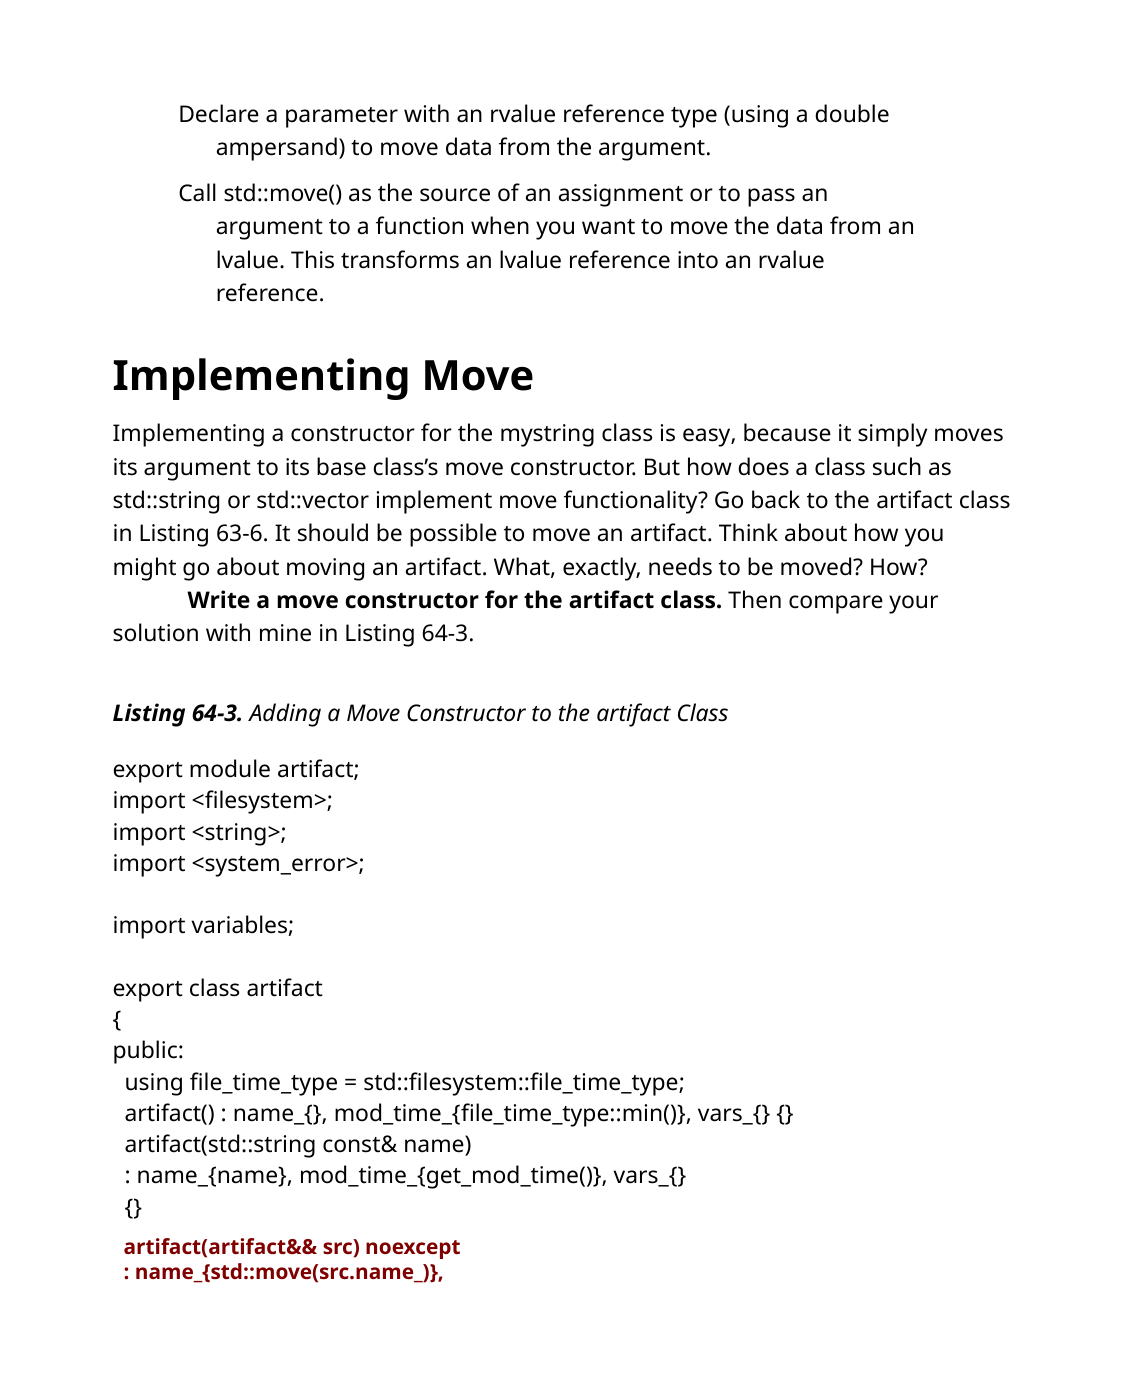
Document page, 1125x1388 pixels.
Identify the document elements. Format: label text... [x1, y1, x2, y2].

text artifact(std::string const& name) [112, 1128, 1012, 1159]
text import <system_error>; [112, 847, 1012, 878]
text artifact(artifact&& src) noexcept [112, 1234, 997, 1259]
text public: [112, 1034, 1012, 1066]
text Listing 64-3. Adding a Move Constructor to the artifact Class [112, 696, 1012, 728]
subtitle Implementing Move [112, 346, 1012, 403]
text import variables; [112, 909, 1012, 941]
text artifact() : name_{}, mod_time_{file_time_type::min()}, vars_{} {} [112, 1097, 1012, 1128]
text import <string>; [112, 816, 1012, 847]
text { [112, 1003, 1012, 1034]
text Call std::move() as the source of an assignment or to pass an argument to a function when you want to move the data from an lvalue. This transforms an lvalue reference into an rvalue reference. [178, 175, 922, 308]
text Implementing a constructor for the mystring class is easy, because it simply moves its argument to its base class’s move constructor. But how does a class such as std::string or std::vector implement move functionality? Go back to the artifact class in Listing 63-6. It should be possible to move an artifact. Think about how you might go about moving an artifact. What, exactly, needs to be moved? How? [112, 415, 1012, 582]
text {} [112, 1191, 1012, 1222]
text Declare a parameter with an rvalue reference type (using a double ampersand) to move data from the argument. [178, 96, 922, 163]
text export module artifact; [112, 753, 1012, 784]
text : name_{name}, mod_time_{get_mod_time()}, vars_{} [112, 1159, 1012, 1191]
text using file_time_type = std::filesystem::file_time_type; [112, 1066, 1012, 1097]
text Write a move constructor for the artifact class. Then compare your solution with mine in Listing 64-3. [112, 582, 1012, 648]
text import <filesystem>; [112, 784, 1012, 816]
text : name_{std::move(src.name_)}, [112, 1259, 997, 1284]
text export class artifact [112, 972, 1012, 1003]
